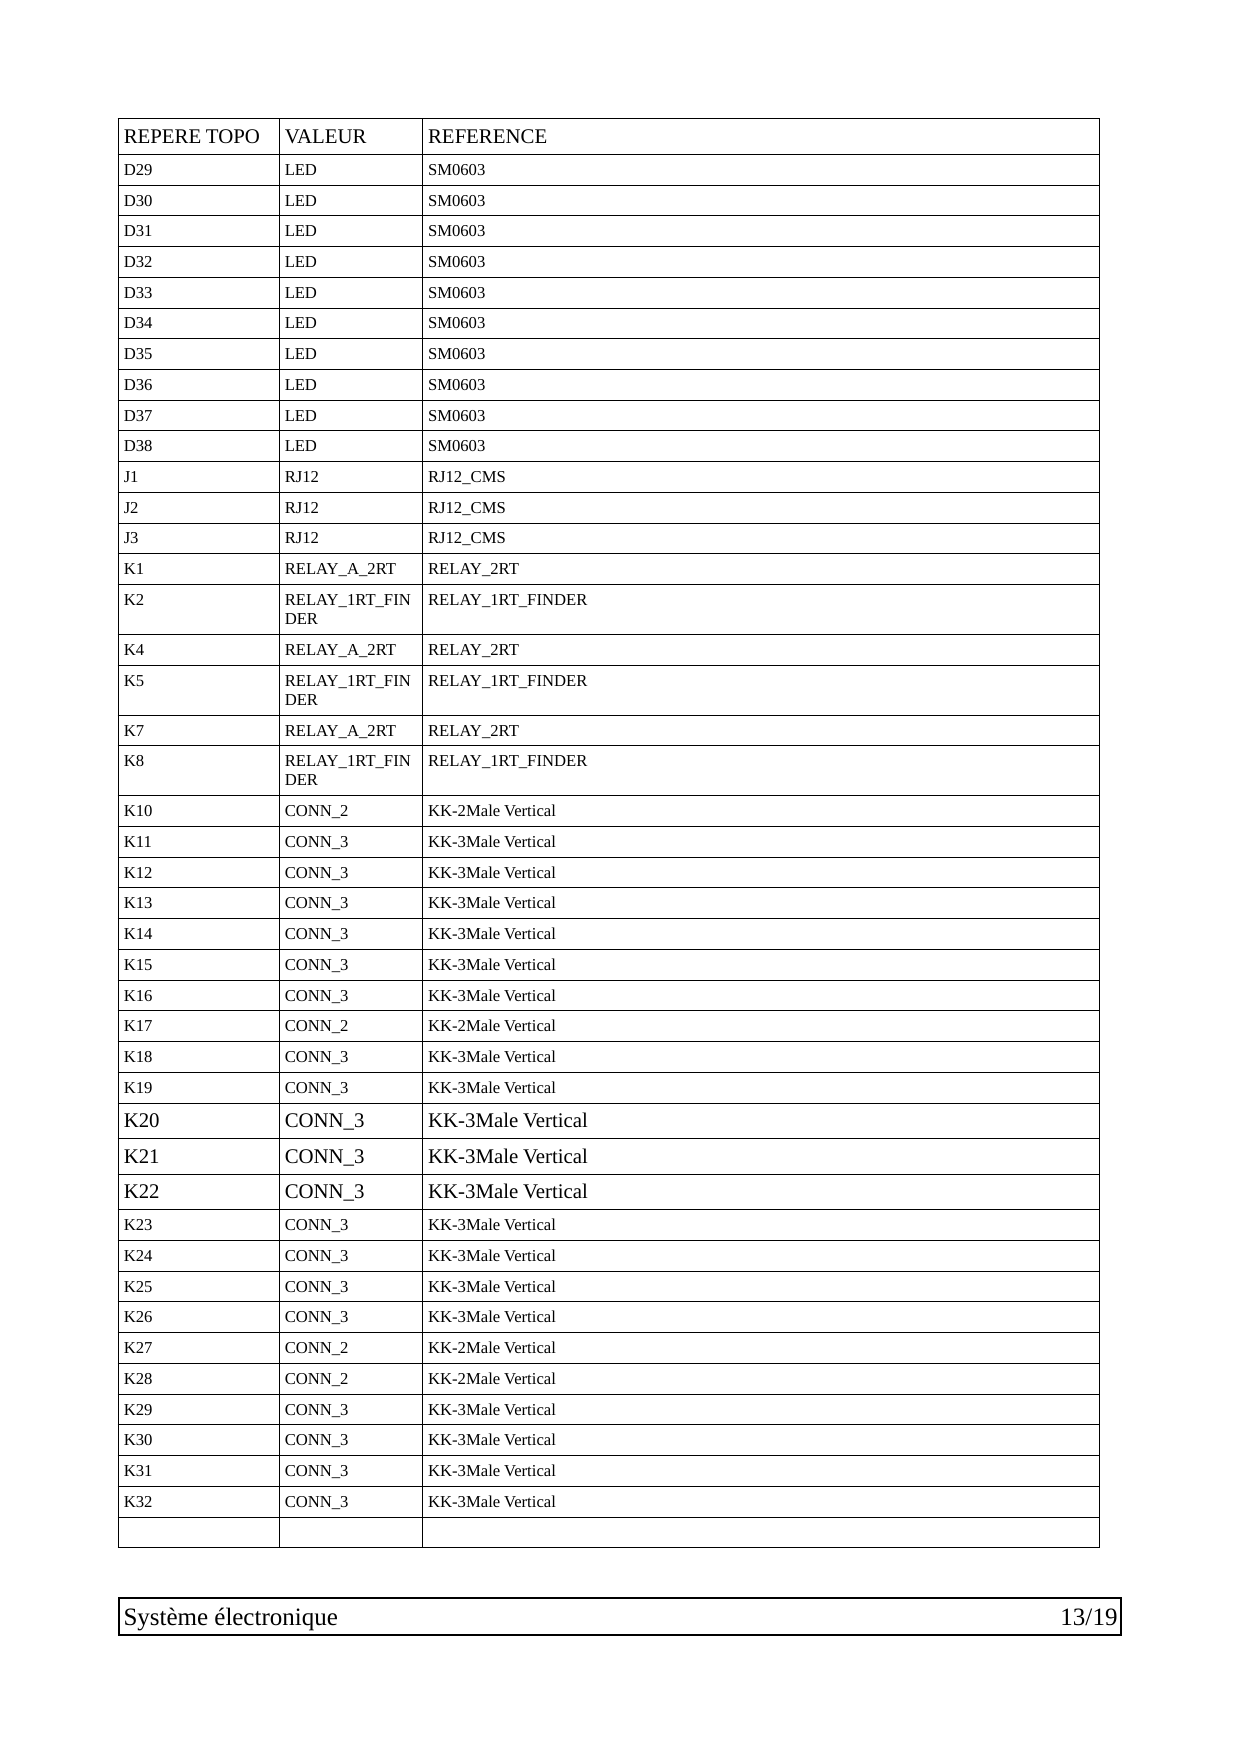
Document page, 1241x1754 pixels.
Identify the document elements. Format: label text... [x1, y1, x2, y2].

table_cell D31 [119, 216, 279, 246]
table_cell REPERE TOPO [119, 119, 279, 154]
table_cell LED [280, 155, 422, 184]
table_cell RJ12_CMS [423, 524, 1099, 553]
table_cell SM0603 [423, 401, 1099, 430]
table_cell K24 [119, 1241, 279, 1271]
table_cell SM0603 [423, 155, 1099, 184]
table_cell K16 [119, 981, 279, 1010]
table_cell LED [280, 278, 422, 307]
table_cell KK-3Male Vertical [423, 1487, 1099, 1517]
table_cell KK-3Male Vertical [423, 1241, 1099, 1271]
table_cell D32 [119, 247, 279, 277]
table_cell CONN_3 [280, 827, 422, 857]
table_cell KK-3Male Vertical [423, 858, 1099, 887]
table_cell LED [280, 309, 422, 338]
table_cell CONN_3 [280, 950, 422, 979]
table_cell KK-3Male Vertical [423, 950, 1099, 979]
table_cell K25 [119, 1272, 279, 1301]
table_cell KK-3Male Vertical [423, 1175, 1099, 1209]
table_cell K7 [119, 716, 279, 745]
table_cell CONN_3 [280, 858, 422, 887]
table_cell SM0603 [423, 339, 1099, 369]
table_cell LED [280, 216, 422, 246]
table_cell K27 [119, 1333, 279, 1363]
table_cell K1 [119, 554, 279, 584]
table_cell REFERENCE [423, 119, 1099, 154]
table_cell CONN_2 [280, 1364, 422, 1394]
table_cell K13 [119, 888, 279, 918]
table_cell J3 [119, 524, 279, 553]
table_cell LED [280, 247, 422, 277]
table_cell KK-3Male Vertical [423, 919, 1099, 949]
table_cell SM0603 [423, 431, 1099, 461]
table_cell KK-3Male Vertical [423, 1073, 1099, 1102]
table_cell K30 [119, 1425, 279, 1455]
table_cell KK-3Male Vertical [423, 1042, 1099, 1072]
table_cell RELAY_1RT_FINDER [280, 585, 422, 634]
table_cell D36 [119, 370, 279, 399]
table_cell KK-3Male Vertical [423, 1395, 1099, 1424]
table_cell D33 [119, 278, 279, 307]
table_cell RELAY_A_2RT [280, 554, 422, 584]
table_cell K28 [119, 1364, 279, 1394]
table_cell K21 [119, 1139, 279, 1174]
table_cell K14 [119, 919, 279, 949]
table_cell K4 [119, 635, 279, 664]
table_cell D30 [119, 186, 279, 215]
table_cell RELAY_2RT [423, 635, 1099, 664]
table_cell K12 [119, 858, 279, 887]
table_cell J1 [119, 462, 279, 492]
table_cell LED [280, 339, 422, 369]
table_cell RJ12 [280, 462, 422, 492]
table_cell K15 [119, 950, 279, 979]
table_cell KK-3Male Vertical [423, 1272, 1099, 1301]
table_cell KK-3Male Vertical [423, 888, 1099, 918]
table_cell SM0603 [423, 278, 1099, 307]
table_cell RELAY_2RT [423, 554, 1099, 584]
table_cell CONN_2 [280, 1011, 422, 1041]
table_cell J2 [119, 493, 279, 522]
table_cell K29 [119, 1395, 279, 1424]
table_cell CONN_3 [280, 1139, 422, 1174]
table_cell RELAY_A_2RT [280, 716, 422, 745]
table_cell K18 [119, 1042, 279, 1072]
table_cell RJ12 [280, 524, 422, 553]
table_cell KK-3Male Vertical [423, 1302, 1099, 1332]
table_cell K32 [119, 1487, 279, 1517]
table_cell K8 [119, 746, 279, 795]
table_cell CONN_3 [280, 1042, 422, 1072]
table_cell KK-2Male Vertical [423, 1011, 1099, 1041]
table_cell CONN_3 [280, 1175, 422, 1209]
table_cell K17 [119, 1011, 279, 1041]
table_cell KK-3Male Vertical [423, 981, 1099, 1010]
table_cell RELAY_1RT_FINDER [423, 666, 1099, 714]
table_cell K19 [119, 1073, 279, 1102]
table_cell KK-3Male Vertical [423, 1139, 1099, 1174]
table_cell SM0603 [423, 247, 1099, 277]
table_cell CONN_3 [280, 981, 422, 1010]
table_cell CONN_3 [280, 919, 422, 949]
table_cell KK-3Male Vertical [423, 1456, 1099, 1486]
table_cell K10 [119, 796, 279, 826]
table_cell CONN_3 [280, 1272, 422, 1301]
table_cell RELAY_1RT_FINDER [423, 746, 1099, 795]
table_cell KK-2Male Vertical [423, 796, 1099, 826]
table_cell CONN_3 [280, 1210, 422, 1240]
table_cell KK-3Male Vertical [423, 1210, 1099, 1240]
table_cell D29 [119, 155, 279, 184]
table_cell RJ12_CMS [423, 462, 1099, 492]
table_cell CONN_3 [280, 888, 422, 918]
table_cell K2 [119, 585, 279, 634]
table_cell CONN_3 [280, 1302, 422, 1332]
table_cell CONN_3 [280, 1073, 422, 1102]
table_cell KK-3Male Vertical [423, 1104, 1099, 1138]
table_cell D38 [119, 431, 279, 461]
table_cell K31 [119, 1456, 279, 1486]
table_cell LED [280, 401, 422, 430]
table_cell RELAY_1RT_FINDER [280, 746, 422, 795]
table_cell LED [280, 370, 422, 399]
table_cell RJ12_CMS [423, 493, 1099, 522]
table_cell CONN_3 [280, 1456, 422, 1486]
table_cell K5 [119, 666, 279, 714]
table_cell KK-3Male Vertical [423, 1425, 1099, 1455]
table_cell LED [280, 431, 422, 461]
table_cell SM0603 [423, 186, 1099, 215]
table_cell CONN_3 [280, 1104, 422, 1138]
table_cell K26 [119, 1302, 279, 1332]
table_cell RELAY_2RT [423, 716, 1099, 745]
table_cell CONN_2 [280, 796, 422, 826]
table_cell VALEUR [280, 119, 422, 154]
table_cell KK-2Male Vertical [423, 1364, 1099, 1394]
table_cell D35 [119, 339, 279, 369]
table_cell CONN_3 [280, 1241, 422, 1271]
table_cell K23 [119, 1210, 279, 1240]
table_cell [280, 1518, 422, 1547]
table_cell D37 [119, 401, 279, 430]
table_cell [423, 1518, 1099, 1547]
table_cell K20 [119, 1104, 279, 1138]
table_cell RJ12 [280, 493, 422, 522]
table_cell CONN_3 [280, 1395, 422, 1424]
table_cell SM0603 [423, 309, 1099, 338]
table_cell CONN_2 [280, 1333, 422, 1363]
table_cell SM0603 [423, 370, 1099, 399]
table_cell KK-3Male Vertical [423, 827, 1099, 857]
table_cell CONN_3 [280, 1487, 422, 1517]
table_cell LED [280, 186, 422, 215]
table_cell KK-2Male Vertical [423, 1333, 1099, 1363]
table_cell K22 [119, 1175, 279, 1209]
table_cell CONN_3 [280, 1425, 422, 1455]
table_cell RELAY_A_2RT [280, 635, 422, 664]
table_cell SM0603 [423, 216, 1099, 246]
table_cell K11 [119, 827, 279, 857]
table_cell RELAY_1RT_FINDER [280, 666, 422, 714]
table_cell [119, 1518, 279, 1547]
table_cell RELAY_1RT_FINDER [423, 585, 1099, 634]
table_cell D34 [119, 309, 279, 338]
